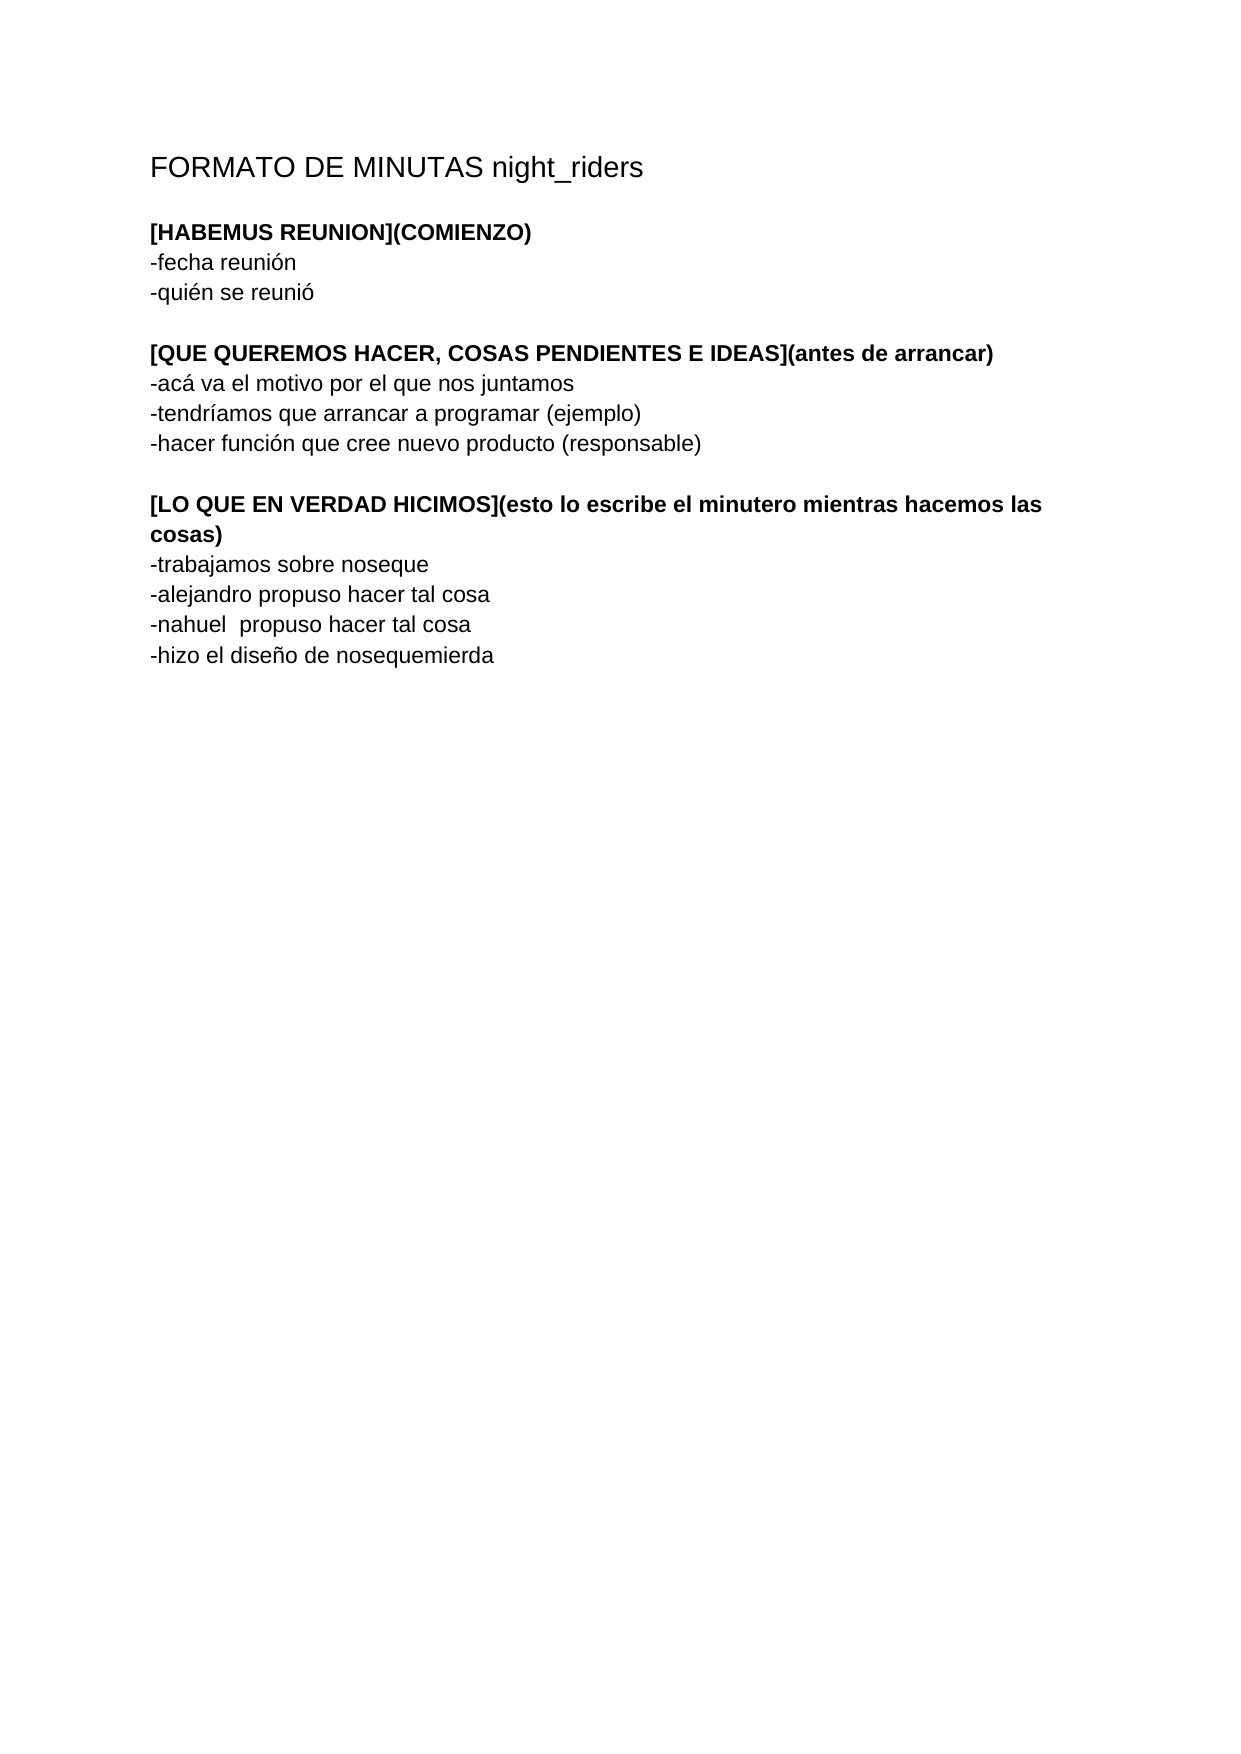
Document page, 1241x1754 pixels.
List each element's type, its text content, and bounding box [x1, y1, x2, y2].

text FORMATO DE MINUTAS night_riders [150, 150, 1090, 183]
text [QUE QUEREMOS HACER, COSAS PENDIENTES E IDEAS](antes de arrancar) [150, 339, 1090, 366]
text -trabajamos sobre noseque [150, 551, 1090, 577]
text -hizo el diseño de nosequemierda [150, 642, 1090, 668]
text -hacer función que cree nuevo producto (responsable) [150, 430, 1090, 457]
text -alejandro propuso hacer tal cosa [150, 581, 1090, 608]
text [HABEMUS REUNION](COMIENZO) [150, 219, 1090, 245]
text -tendríamos que arrancar a programar (ejemplo) [150, 400, 1090, 426]
text -fecha reunión [150, 249, 1090, 275]
text [LO QUE EN VERDAD HICIMOS](esto lo escribe el minutero mientras hacemos las cosas) [150, 491, 1090, 547]
text -acá va el motivo por el que nos juntamos [150, 370, 1090, 396]
text -nahuel propuso hacer tal cosa [150, 611, 1090, 638]
text -quién se reunió [150, 279, 1090, 306]
